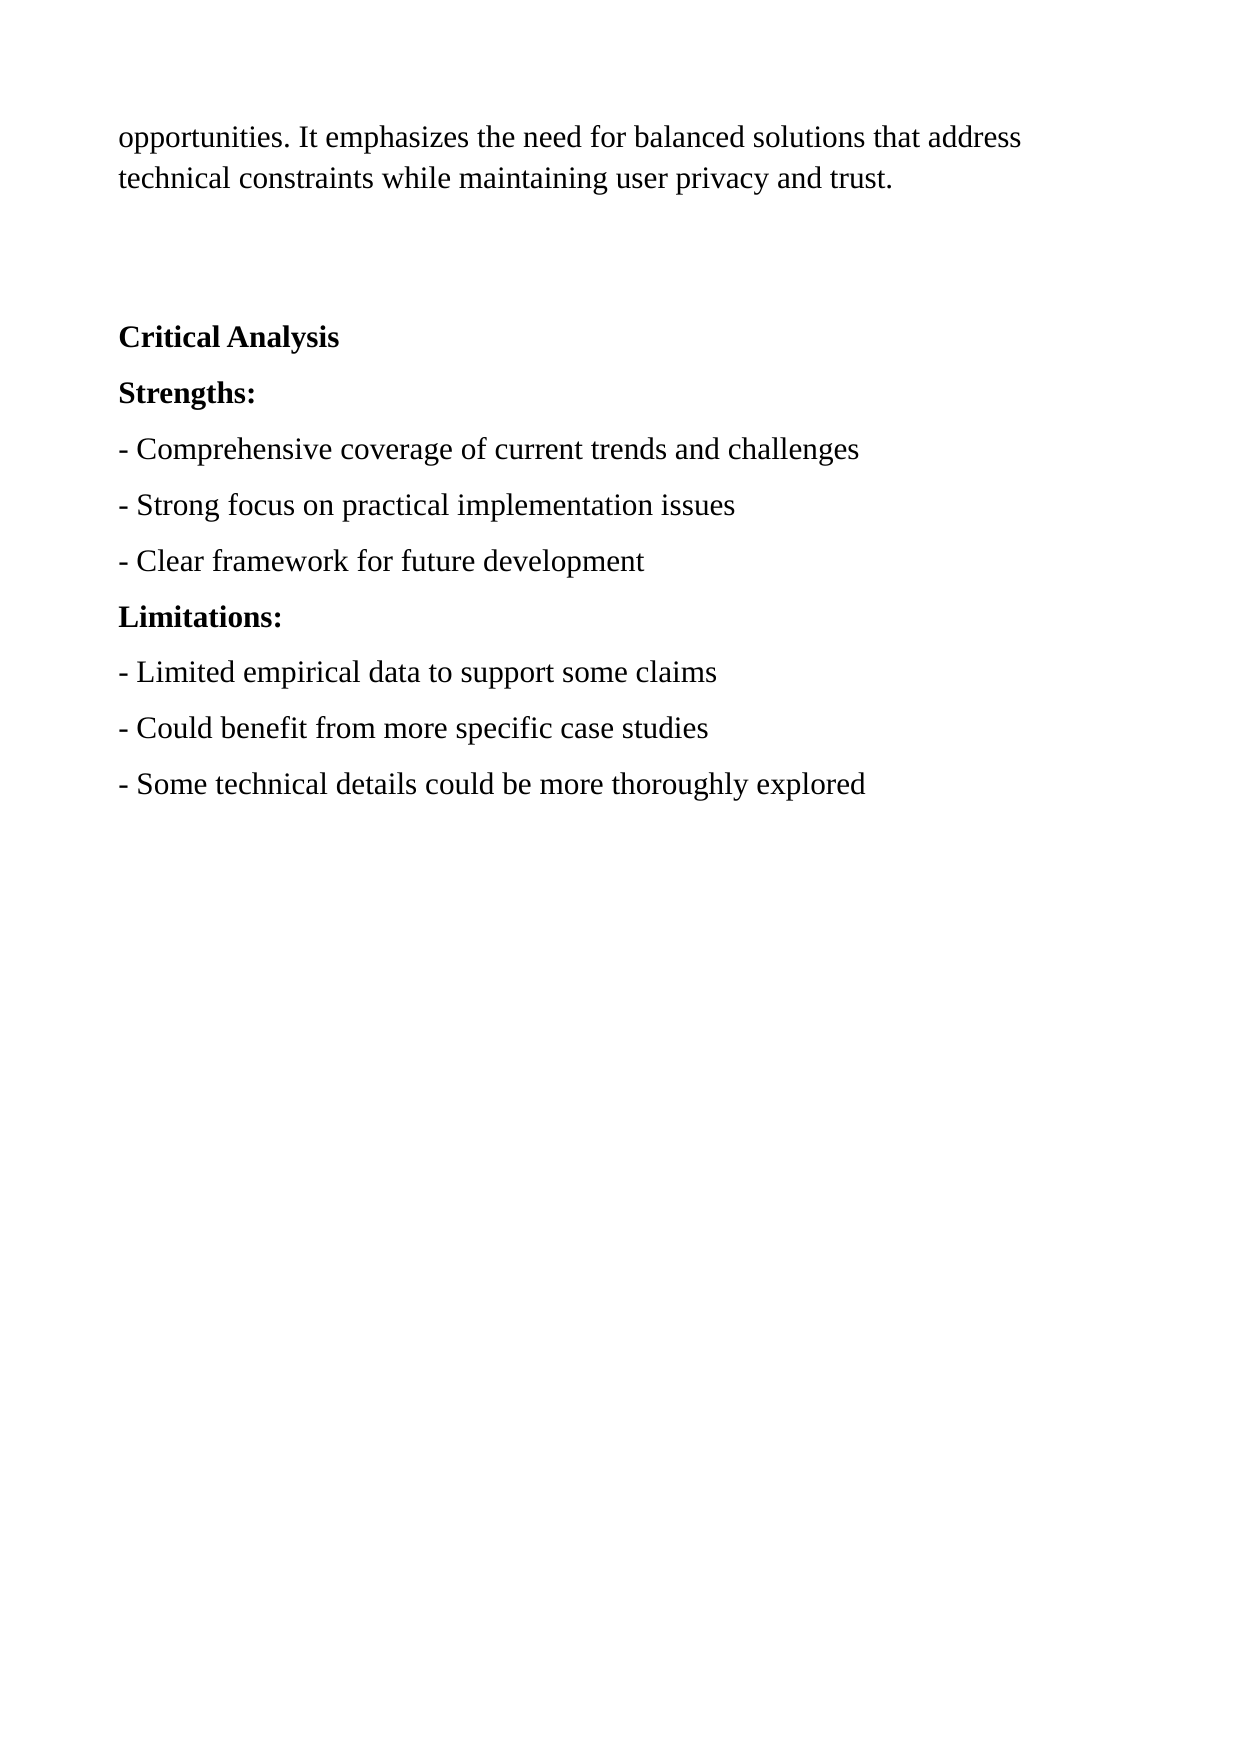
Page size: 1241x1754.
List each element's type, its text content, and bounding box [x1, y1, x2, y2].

text Critical Analysis [118, 319, 1122, 354]
text - Clear framework for future development [118, 542, 1122, 578]
text - Some technical details could be more thoroughly explored [118, 765, 1122, 801]
text - Could benefit from more specific case studies [118, 709, 1122, 745]
text - Limited empirical data to support some claims [118, 654, 1122, 689]
text - Comprehensive coverage of current trends and challenges [118, 430, 1122, 466]
text opportunities. It emphasizes the need for balanced solutions that address technical constraints while maintaining user privacy and trust. [118, 118, 1122, 195]
text Limitations: [118, 598, 1122, 634]
text Strengths: [118, 374, 1122, 410]
text - Strong focus on practical implementation issues [118, 486, 1122, 522]
